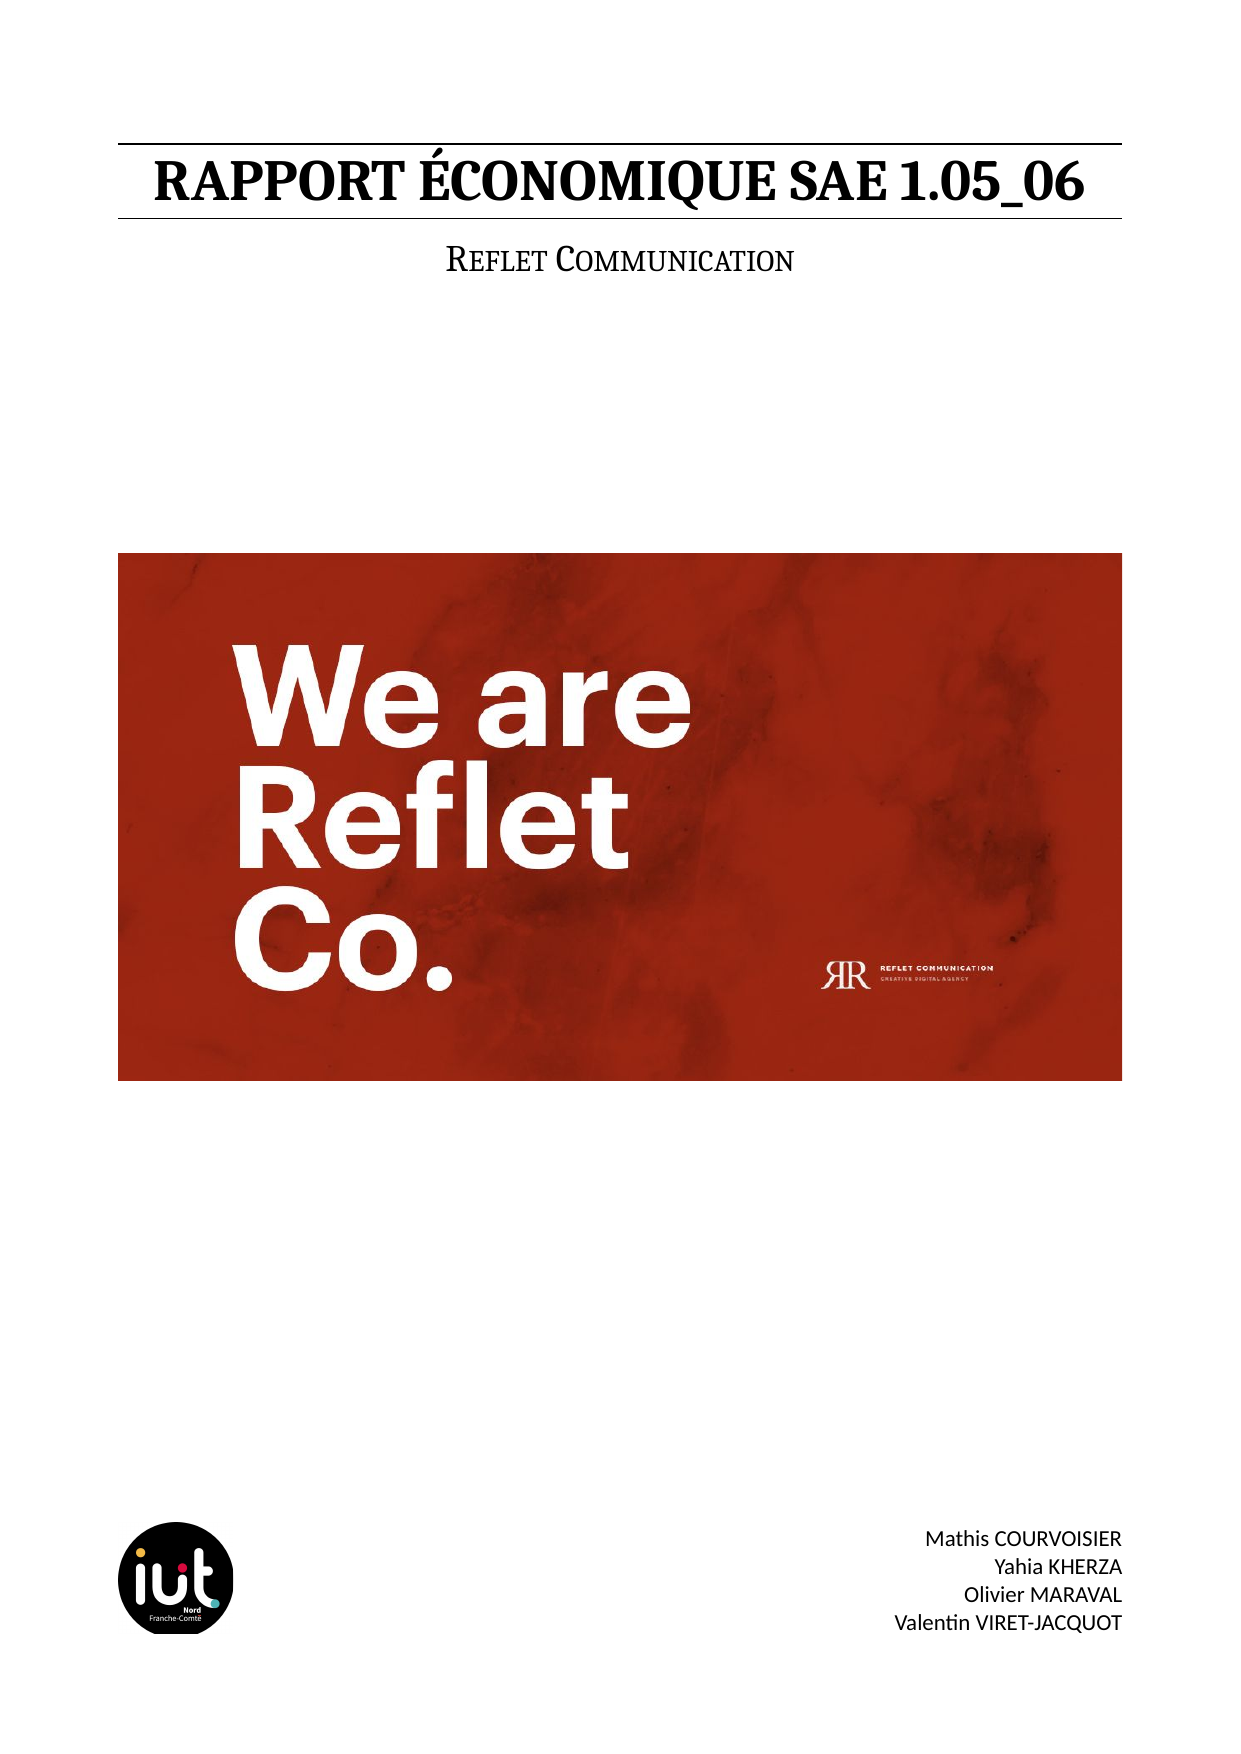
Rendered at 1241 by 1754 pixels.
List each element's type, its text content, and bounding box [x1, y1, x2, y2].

picture [118, 1522, 234, 1634]
title Rapport Économique SAE 1.05_06 [118, 145, 1122, 218]
picture [118, 553, 1123, 1081]
subtitle Reflet Communication [118, 238, 1122, 281]
